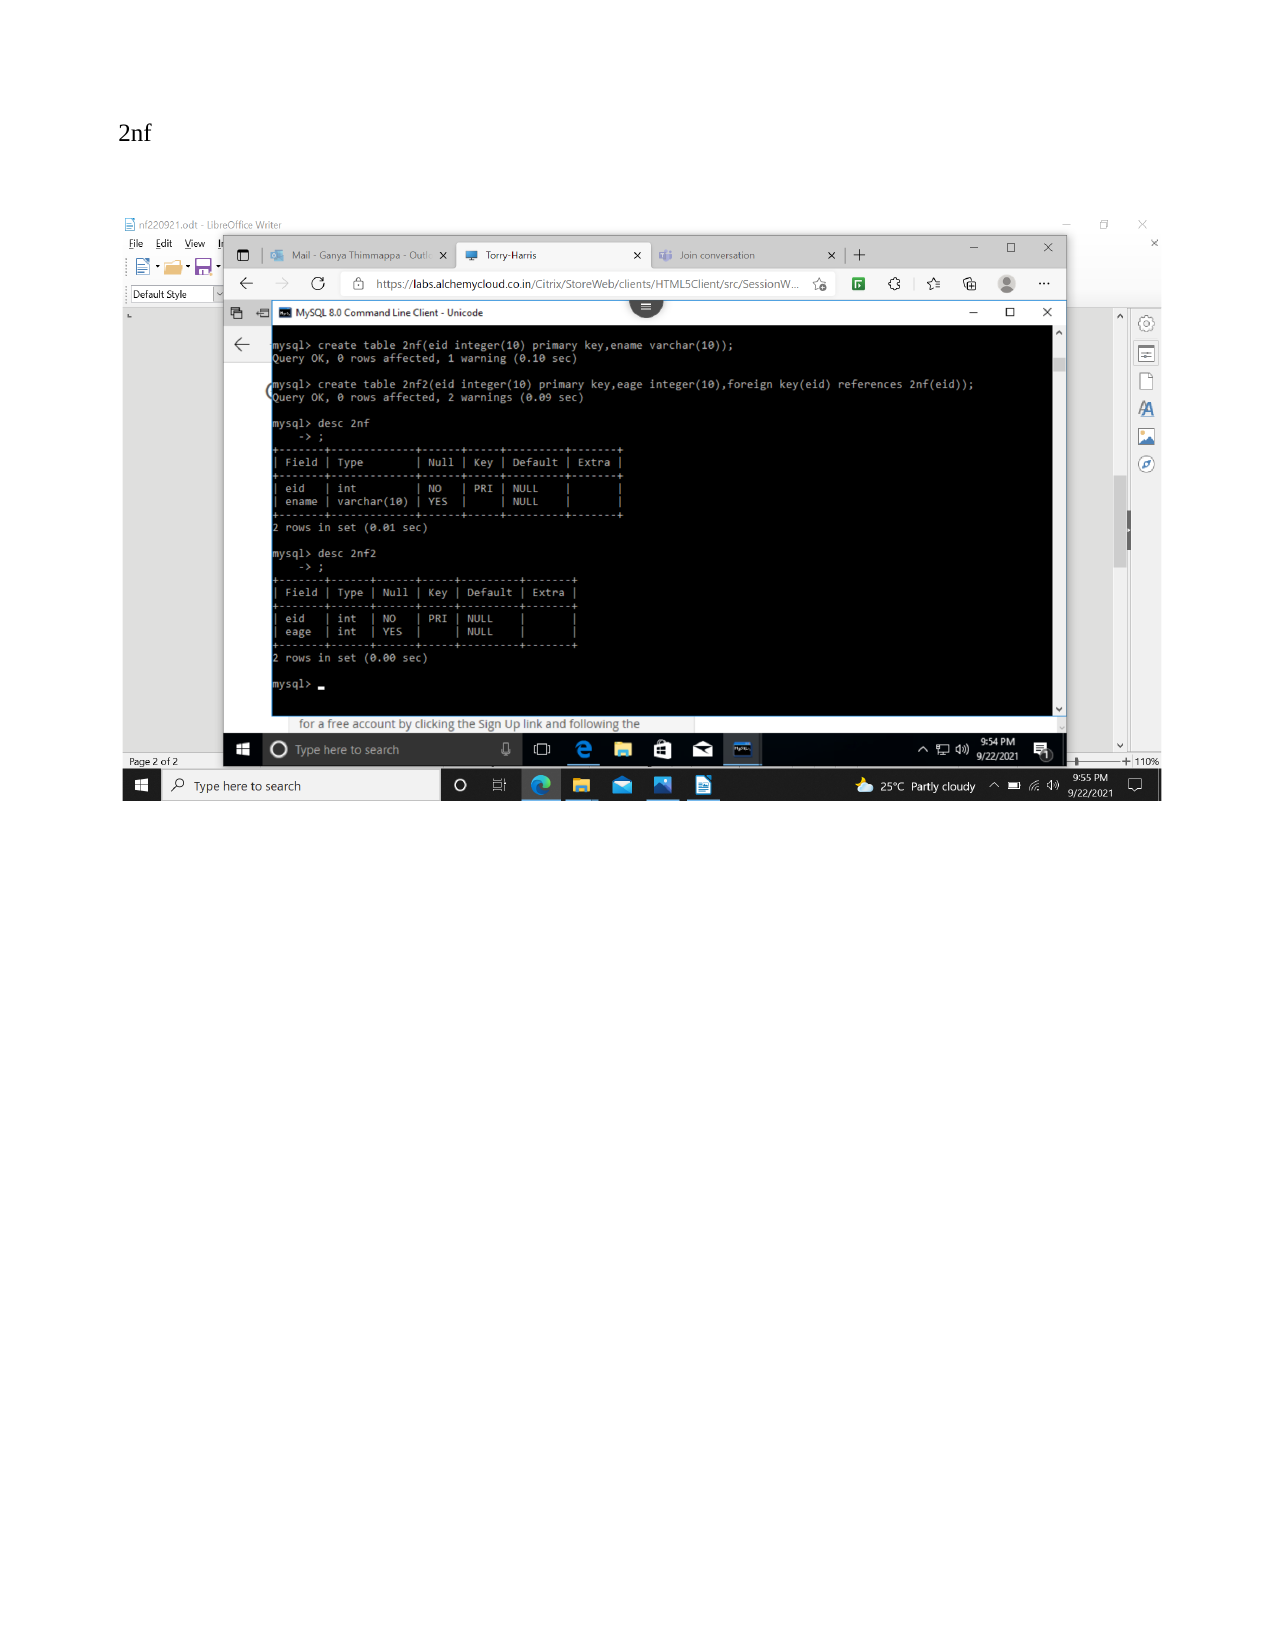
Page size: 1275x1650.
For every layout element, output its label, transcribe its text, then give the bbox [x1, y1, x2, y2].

text 2nf [118, 118, 1157, 147]
picture [122, 216, 1162, 801]
